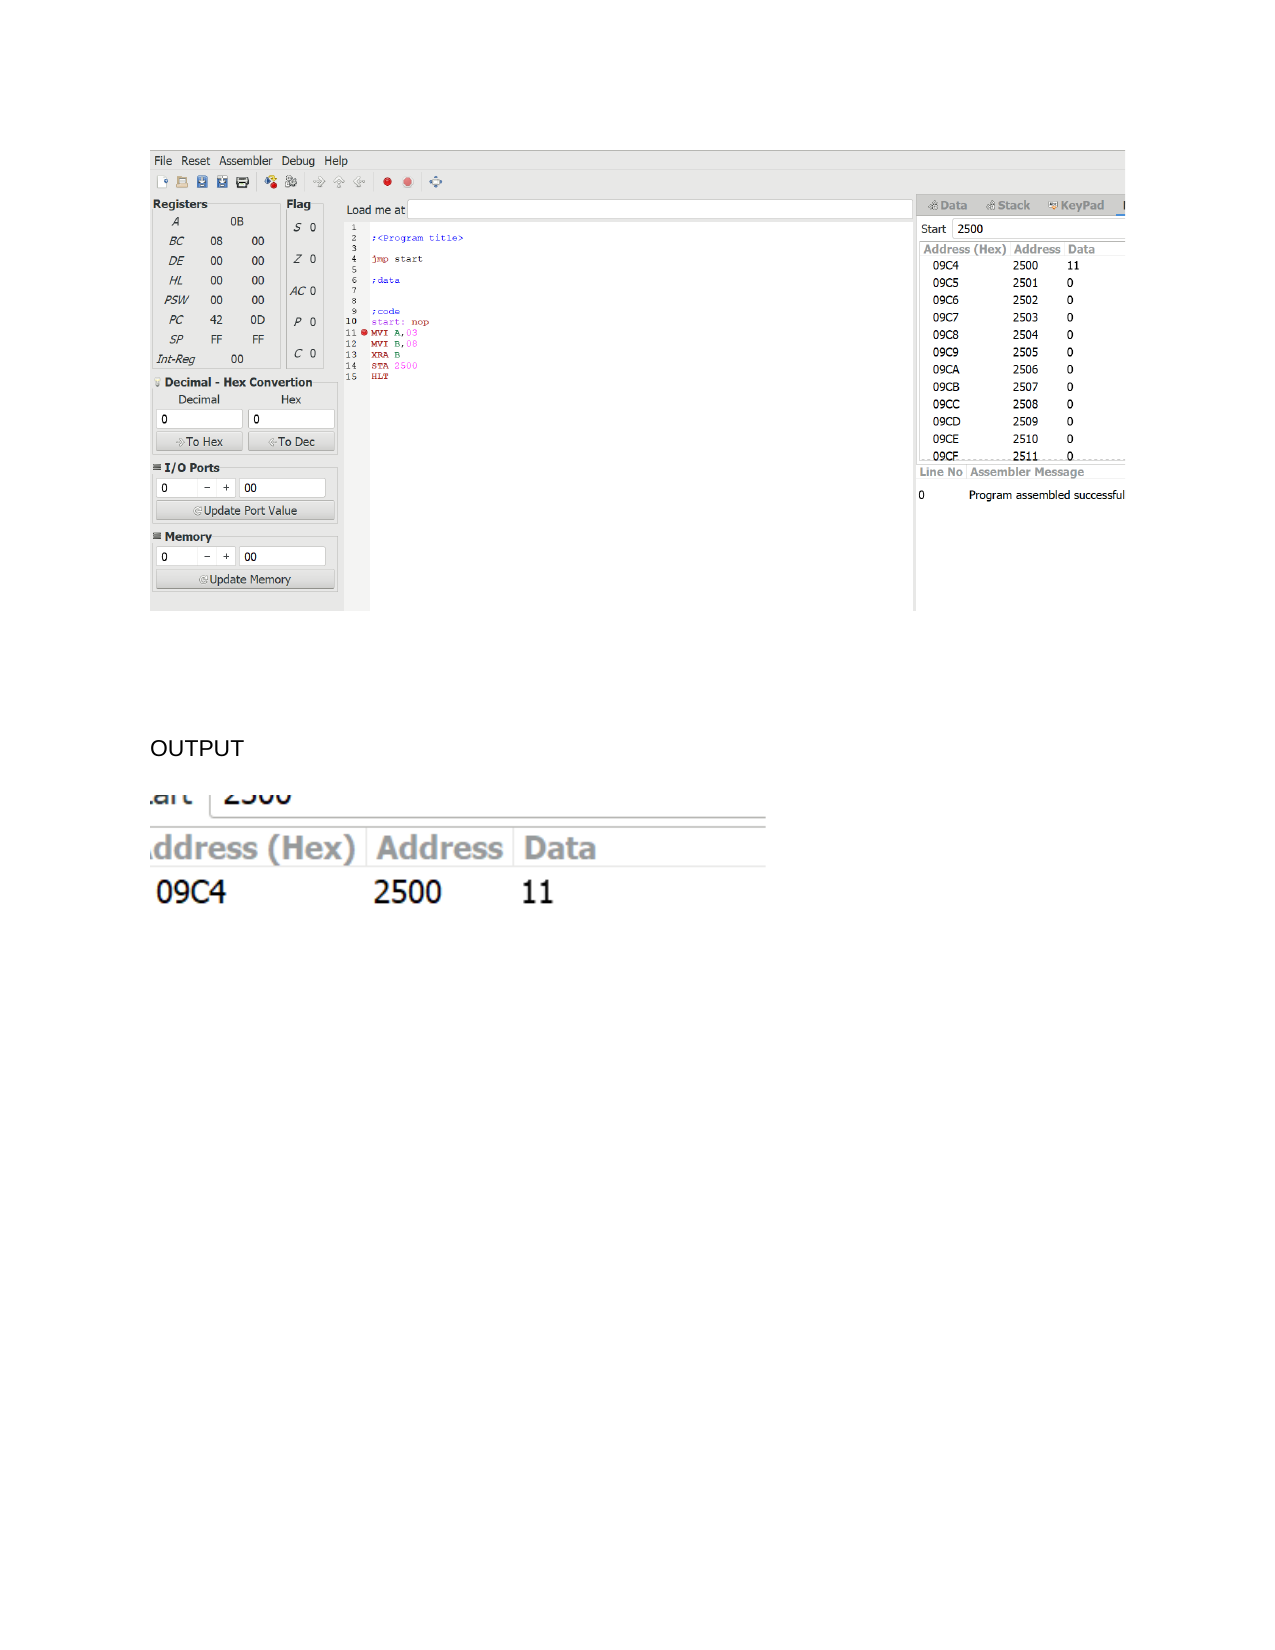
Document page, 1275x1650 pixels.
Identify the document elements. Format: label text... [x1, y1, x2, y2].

text OUTPUT [150, 735, 1125, 761]
picture [150, 795, 766, 924]
picture [150, 150, 1125, 611]
